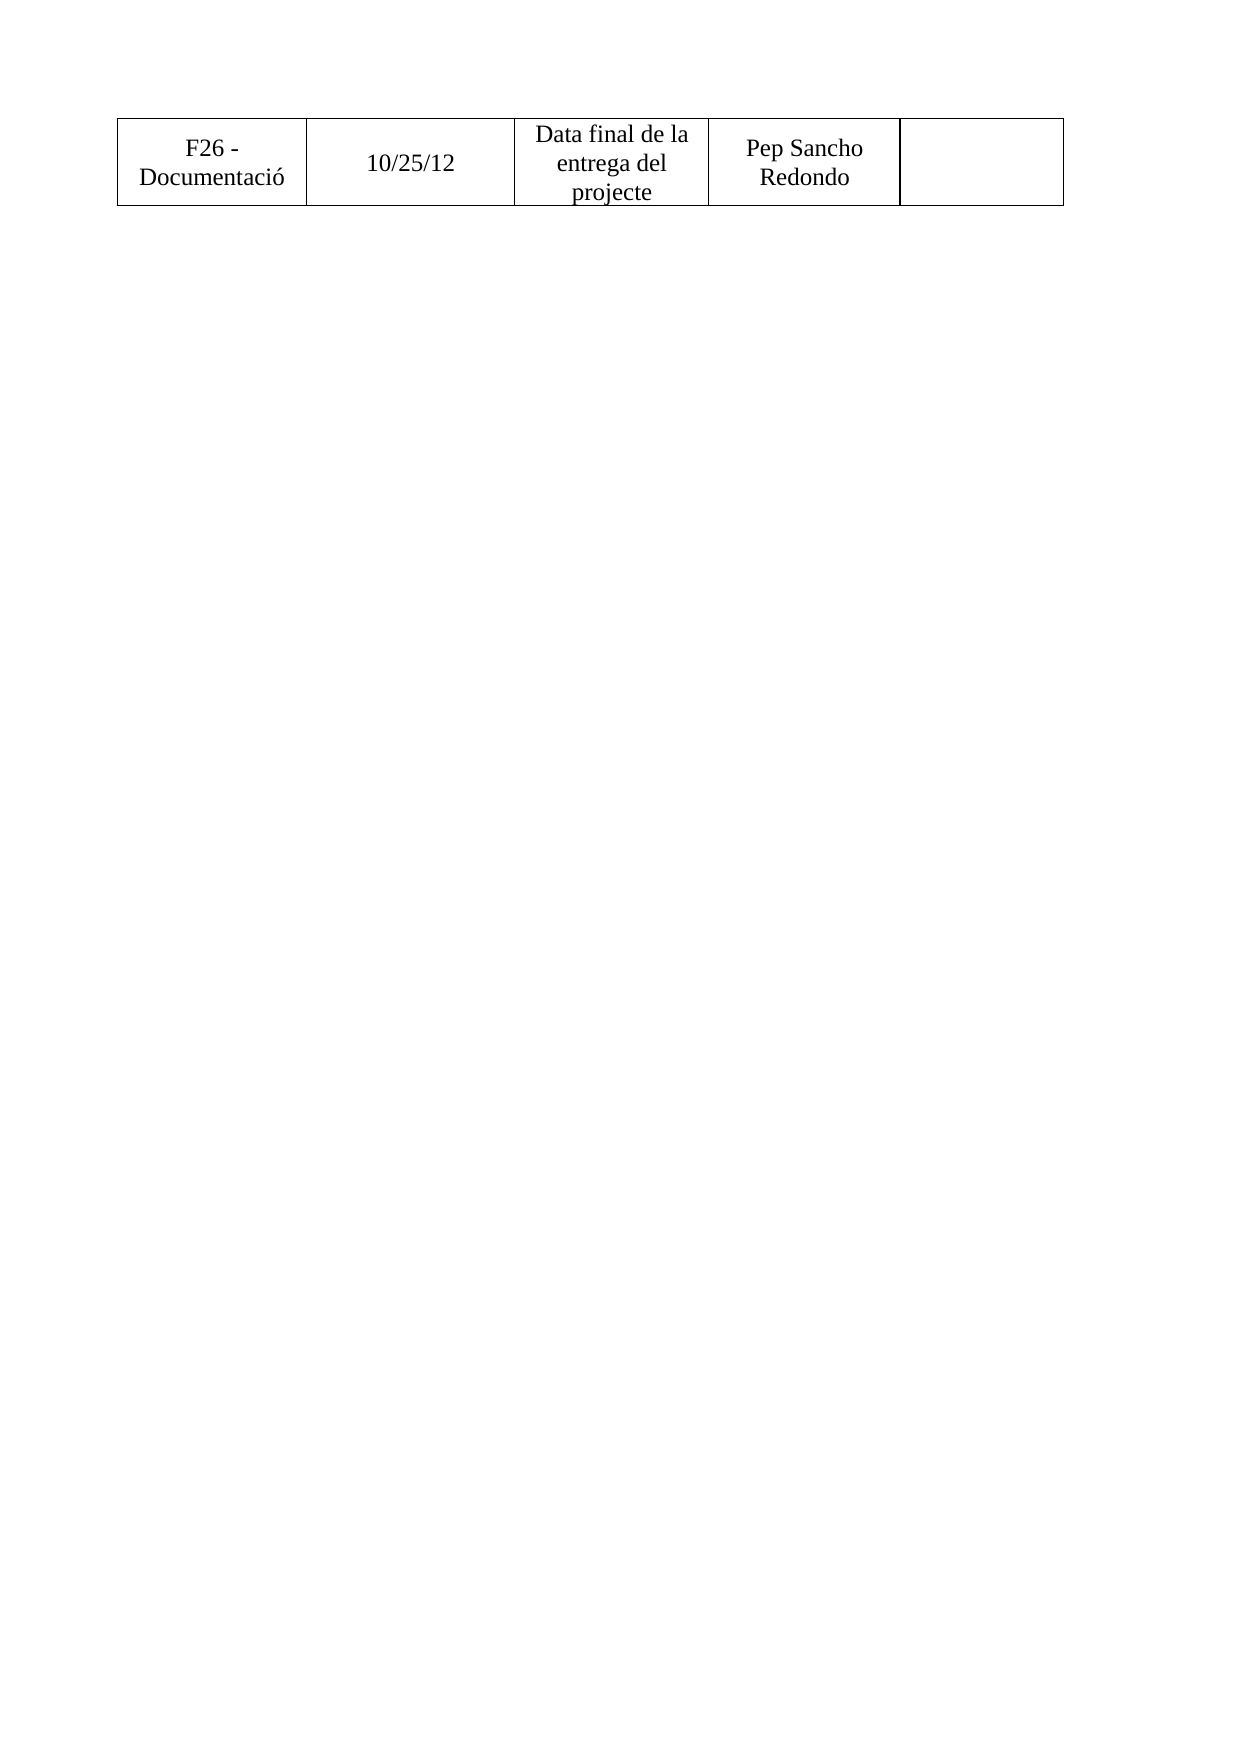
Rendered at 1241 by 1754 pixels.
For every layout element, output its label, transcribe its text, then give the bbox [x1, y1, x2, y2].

table_cell Data final de la entrega del projecte [515, 119, 708, 205]
table_cell Pep Sancho Redondo [709, 119, 899, 205]
table_cell F26 - Documentació [118, 119, 306, 205]
table_cell [901, 119, 1063, 205]
table_cell 25/10/12 [307, 119, 514, 205]
